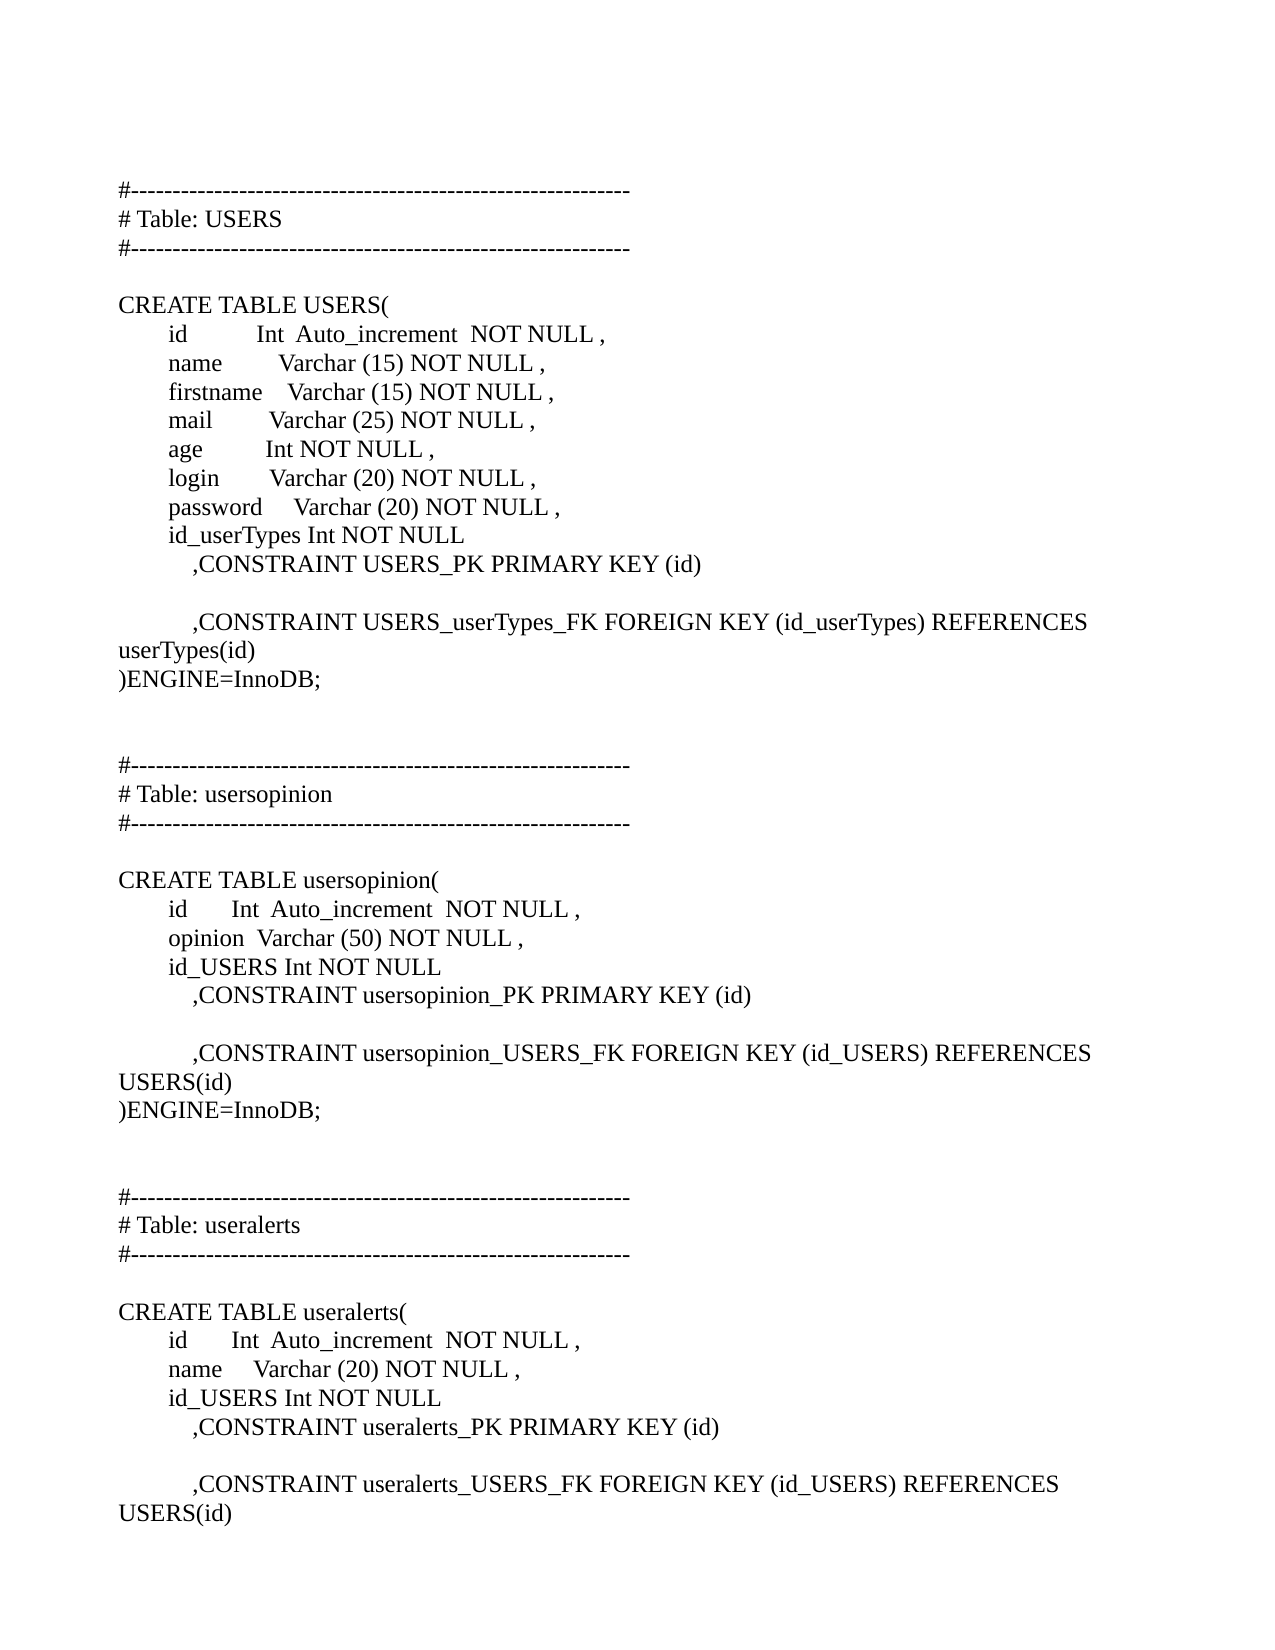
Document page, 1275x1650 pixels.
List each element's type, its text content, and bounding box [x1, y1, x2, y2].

text mail Varchar (25) NOT NULL , [118, 406, 1157, 434]
text ,CONSTRAINT usersopinion_USERS_FK FOREIGN KEY (id_USERS) REFERENCES USERS(id) [118, 1038, 1157, 1096]
text id Int Auto_increment NOT NULL , [118, 1326, 1157, 1354]
text name Varchar (20) NOT NULL , [118, 1354, 1157, 1383]
text ,CONSTRAINT USERS_PK PRIMARY KEY (id) [118, 549, 1157, 578]
text opinion Varchar (50) NOT NULL , [118, 923, 1157, 952]
text id Int Auto_increment NOT NULL , [118, 894, 1157, 923]
text id_USERS Int NOT NULL [118, 1383, 1157, 1412]
text )ENGINE=InnoDB; [118, 664, 1157, 693]
text firstname Varchar (15) NOT NULL , [118, 377, 1157, 406]
text id_userTypes Int NOT NULL [118, 521, 1157, 549]
text # Table: USERS [118, 204, 1157, 233]
text ,CONSTRAINT usersopinion_PK PRIMARY KEY (id) [118, 981, 1157, 1009]
text CREATE TABLE USERS( [118, 291, 1157, 319]
text #------------------------------------------------------------ [118, 1239, 1157, 1268]
text id Int Auto_increment NOT NULL , [118, 319, 1157, 348]
text age Int NOT NULL , [118, 434, 1157, 463]
text # Table: useralerts [118, 1211, 1157, 1239]
text id_USERS Int NOT NULL [118, 952, 1157, 981]
text CREATE TABLE usersopinion( [118, 866, 1157, 894]
text #------------------------------------------------------------ [118, 751, 1157, 779]
text )ENGINE=InnoDB; [118, 1096, 1157, 1124]
text login Varchar (20) NOT NULL , [118, 463, 1157, 492]
text ,CONSTRAINT USERS_userTypes_FK FOREIGN KEY (id_userTypes) REFERENCES userTypes(id) [118, 607, 1157, 664]
text ,CONSTRAINT useralerts_USERS_FK FOREIGN KEY (id_USERS) REFERENCES USERS(id) [118, 1469, 1157, 1527]
text password Varchar (20) NOT NULL , [118, 492, 1157, 521]
text ,CONSTRAINT useralerts_PK PRIMARY KEY (id) [118, 1412, 1157, 1441]
text CREATE TABLE useralerts( [118, 1297, 1157, 1326]
text # Table: usersopinion [118, 779, 1157, 808]
text #------------------------------------------------------------ [118, 1182, 1157, 1211]
text #------------------------------------------------------------ [118, 808, 1157, 837]
text name Varchar (15) NOT NULL , [118, 348, 1157, 377]
text #------------------------------------------------------------ [118, 233, 1157, 262]
text #------------------------------------------------------------ [118, 176, 1157, 204]
